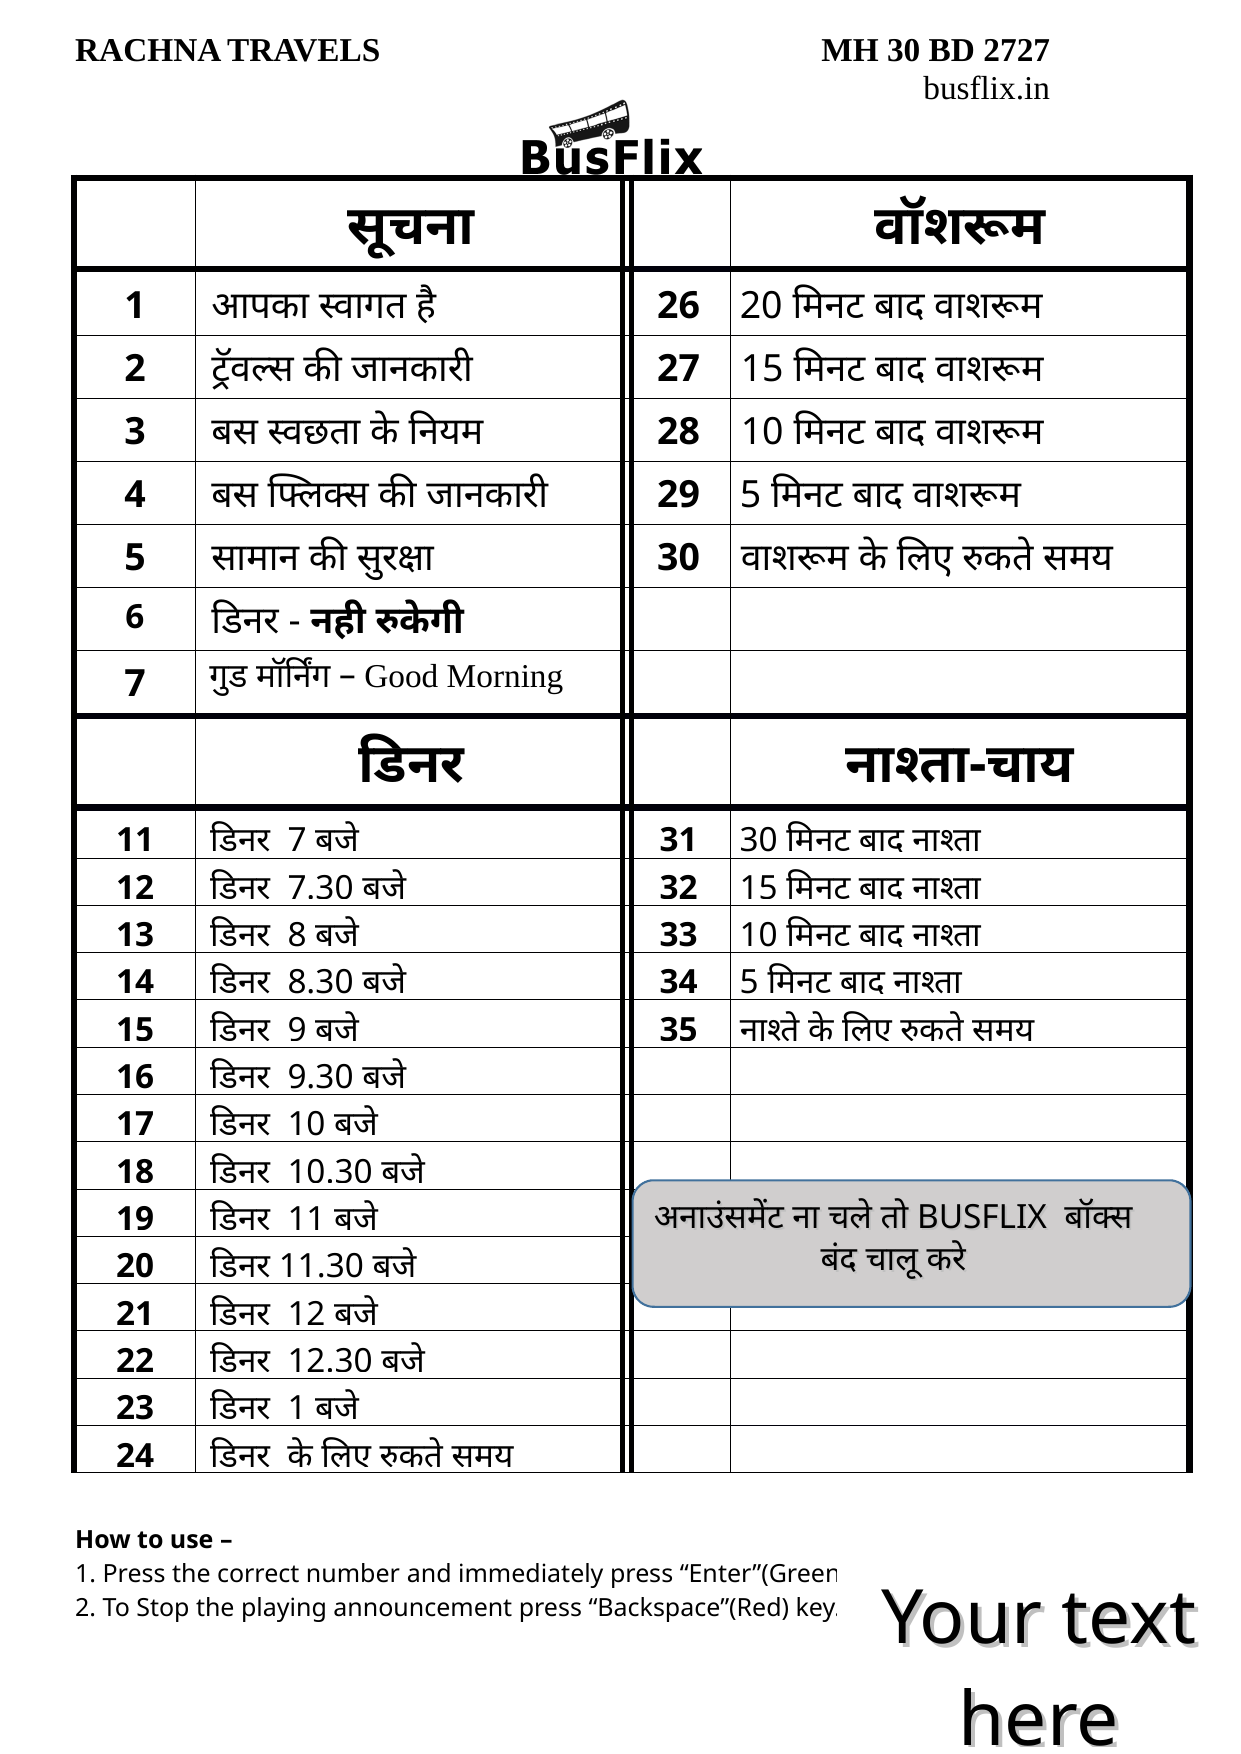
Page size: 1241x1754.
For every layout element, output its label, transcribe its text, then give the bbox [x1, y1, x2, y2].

table_cell डिनर 9 बजे [196, 1000, 620, 1047]
table_cell 24 [77, 1426, 195, 1472]
table_cell ट्रॅवल्स की जानकारी [196, 336, 620, 398]
table_cell [634, 1379, 730, 1425]
table_cell 15 मिनट बाद वाशरूम [731, 336, 1186, 398]
table_cell [731, 1426, 1186, 1472]
table_cell बस फ्लिक्स की जानकारी [196, 462, 620, 524]
table_cell 35 [634, 1000, 730, 1047]
table_cell 5 मिनट बाद वाशरूम [731, 462, 1186, 524]
table_cell 30 [634, 525, 730, 587]
table_cell [731, 1142, 1186, 1185]
table_cell 21 [77, 1284, 195, 1330]
table_cell आपका स्वागत है [196, 272, 620, 335]
table_cell वाशरूम के लिए रुकते समय [731, 525, 1186, 587]
table_cell नाश्ता-चाय [731, 719, 1186, 804]
text 1. Press the correct number and immediately press “Enter”(Green) key on the keypad. [75, 1556, 837, 1590]
table_cell 15 मिनट बाद नाश्ता [731, 859, 1186, 905]
table_cell डिनर 11 बजे [196, 1190, 620, 1236]
table_cell 17 [77, 1095, 195, 1141]
table_cell 18 [77, 1142, 195, 1188]
table_cell 33 [634, 906, 730, 952]
table_cell [731, 1379, 1186, 1425]
table_cell 29 [634, 462, 730, 524]
table_cell [731, 1095, 1186, 1141]
table_cell नाश्ते के लिए रुकते समय [731, 1000, 1186, 1047]
table_cell [634, 1426, 730, 1472]
table_header वॉशरूम [731, 181, 1186, 266]
table_cell 20 [77, 1237, 195, 1283]
table_cell 11 [77, 811, 195, 857]
table_cell बस स्वछता के नियम [196, 399, 620, 461]
table_cell 10 मिनट बाद वाशरूम [731, 399, 1186, 461]
table_cell 6 [77, 588, 195, 650]
table_cell 20 मिनट बाद वाशरूम [731, 272, 1186, 335]
table_cell [731, 588, 1186, 650]
table_cell 3 [77, 399, 195, 461]
table_cell 5 [77, 525, 195, 587]
table_cell [634, 1142, 730, 1188]
table_cell 14 [77, 953, 195, 999]
table_cell सामान की सुरक्षा [196, 525, 620, 587]
table_cell डिनर 8 बजे [196, 906, 620, 952]
table_cell डिनर 11.30 बजे [196, 1237, 620, 1283]
table_cell 34 [634, 953, 730, 999]
table_cell 22 [77, 1331, 195, 1378]
table_cell डिनर 9.30 बजे [196, 1048, 620, 1094]
table_cell [634, 1298, 730, 1330]
table_cell 23 [77, 1379, 195, 1425]
table_cell 31 [634, 811, 730, 857]
table_cell 19 [77, 1190, 195, 1236]
table_cell [731, 1302, 1186, 1330]
table_cell डिनर 12.30 बजे [196, 1331, 620, 1378]
table_cell 16 [77, 1048, 195, 1094]
table_cell 15 [77, 1000, 195, 1047]
table_cell [634, 1048, 730, 1094]
table_cell 12 [77, 859, 195, 905]
table_cell [634, 651, 730, 713]
text 2. To Stop the playing announcement press “Backspace”(Red) key. [75, 1590, 837, 1624]
table_cell 1 [77, 272, 195, 335]
table_cell 13 [77, 906, 195, 952]
table_cell 2 [77, 336, 195, 398]
table_cell डिनर 10.30 बजे [196, 1142, 620, 1188]
text How to use – [75, 1522, 1165, 1556]
table_cell 5 मिनट बाद नाश्ता [731, 953, 1186, 999]
table_cell डिनर [196, 719, 620, 804]
table_cell डिनर 10 बजे [196, 1095, 620, 1141]
table_cell [731, 651, 1186, 713]
table_cell [731, 1331, 1186, 1378]
table_cell [731, 1048, 1186, 1094]
table_cell [77, 719, 195, 804]
table_cell [634, 1095, 730, 1141]
table_cell डिनर 7 बजे [196, 811, 620, 857]
table_cell 4 [77, 462, 195, 524]
table_cell डिनर 12 बजे [196, 1284, 620, 1330]
table_cell डिनर 1 बजे [196, 1379, 620, 1425]
table_cell 32 [634, 859, 730, 905]
table_cell डिनर के लिए रुकते समय [196, 1426, 620, 1472]
table_cell [634, 588, 730, 650]
table_cell गुड मॉर्निंग – Good Morning [196, 651, 620, 713]
table_cell 27 [634, 336, 730, 398]
table_header [77, 181, 195, 266]
table_cell 28 [634, 399, 730, 461]
table_cell डिनर 7.30 बजे [196, 859, 620, 905]
table_cell 10 मिनट बाद नाश्ता [731, 906, 1186, 952]
table_cell [634, 1331, 730, 1378]
table_header [634, 181, 730, 266]
table_cell 7 [77, 651, 195, 713]
table_cell 26 [634, 272, 730, 335]
table_cell 30 मिनट बाद नाश्ता [731, 811, 1186, 857]
table_header सूचना [196, 181, 620, 266]
table_cell डिनर 8.30 बजे [196, 953, 620, 999]
table_cell डिनर - नही रुकेगी [196, 588, 620, 650]
table_cell [634, 719, 730, 804]
table_cell [837, 1556, 1240, 1754]
